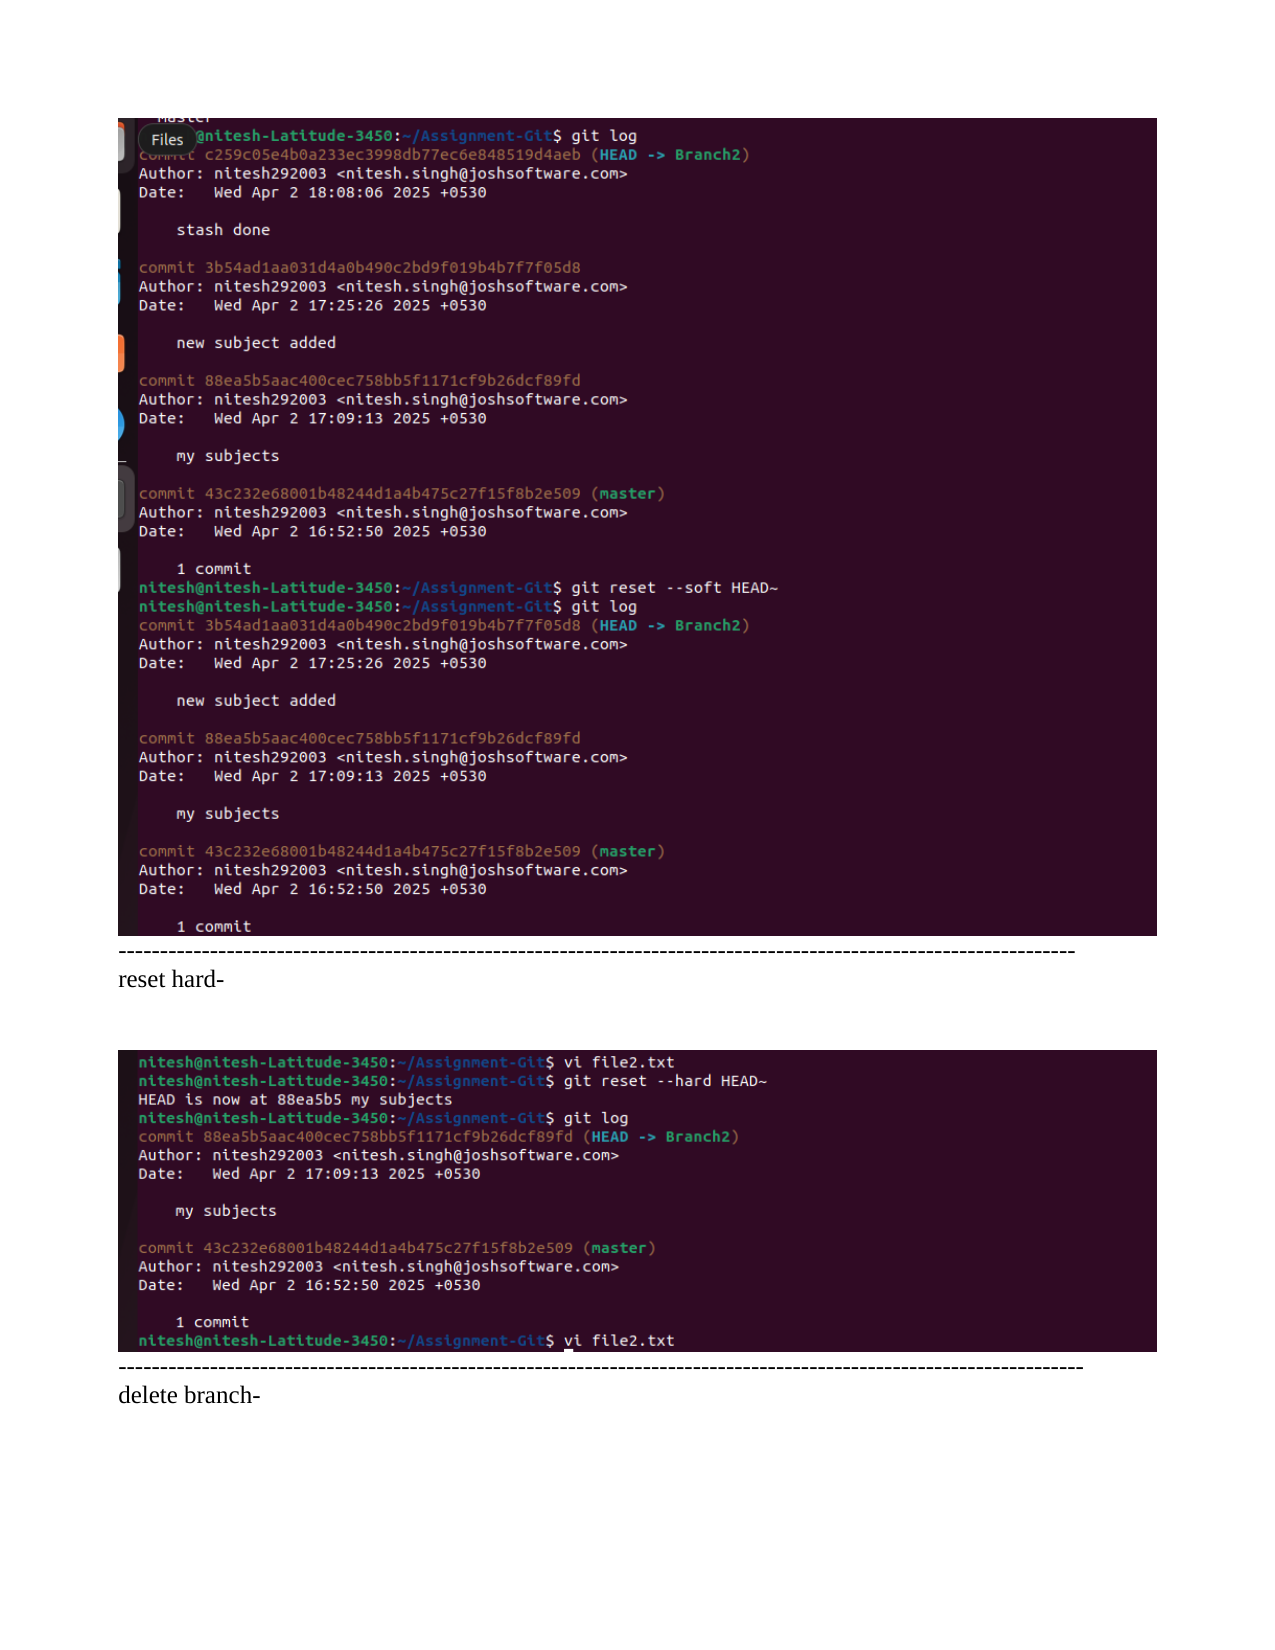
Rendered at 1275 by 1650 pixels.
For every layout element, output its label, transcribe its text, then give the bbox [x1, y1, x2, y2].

text reset hard- [118, 964, 1157, 993]
text -------------------------------------------------------------------------------------------------------------------- [118, 1352, 1157, 1380]
text delete branch- [118, 1380, 1157, 1409]
picture [118, 1050, 1157, 1352]
picture [118, 118, 1157, 936]
text ------------------------------------------------------------------------------------------------------------------- [118, 936, 1157, 964]
